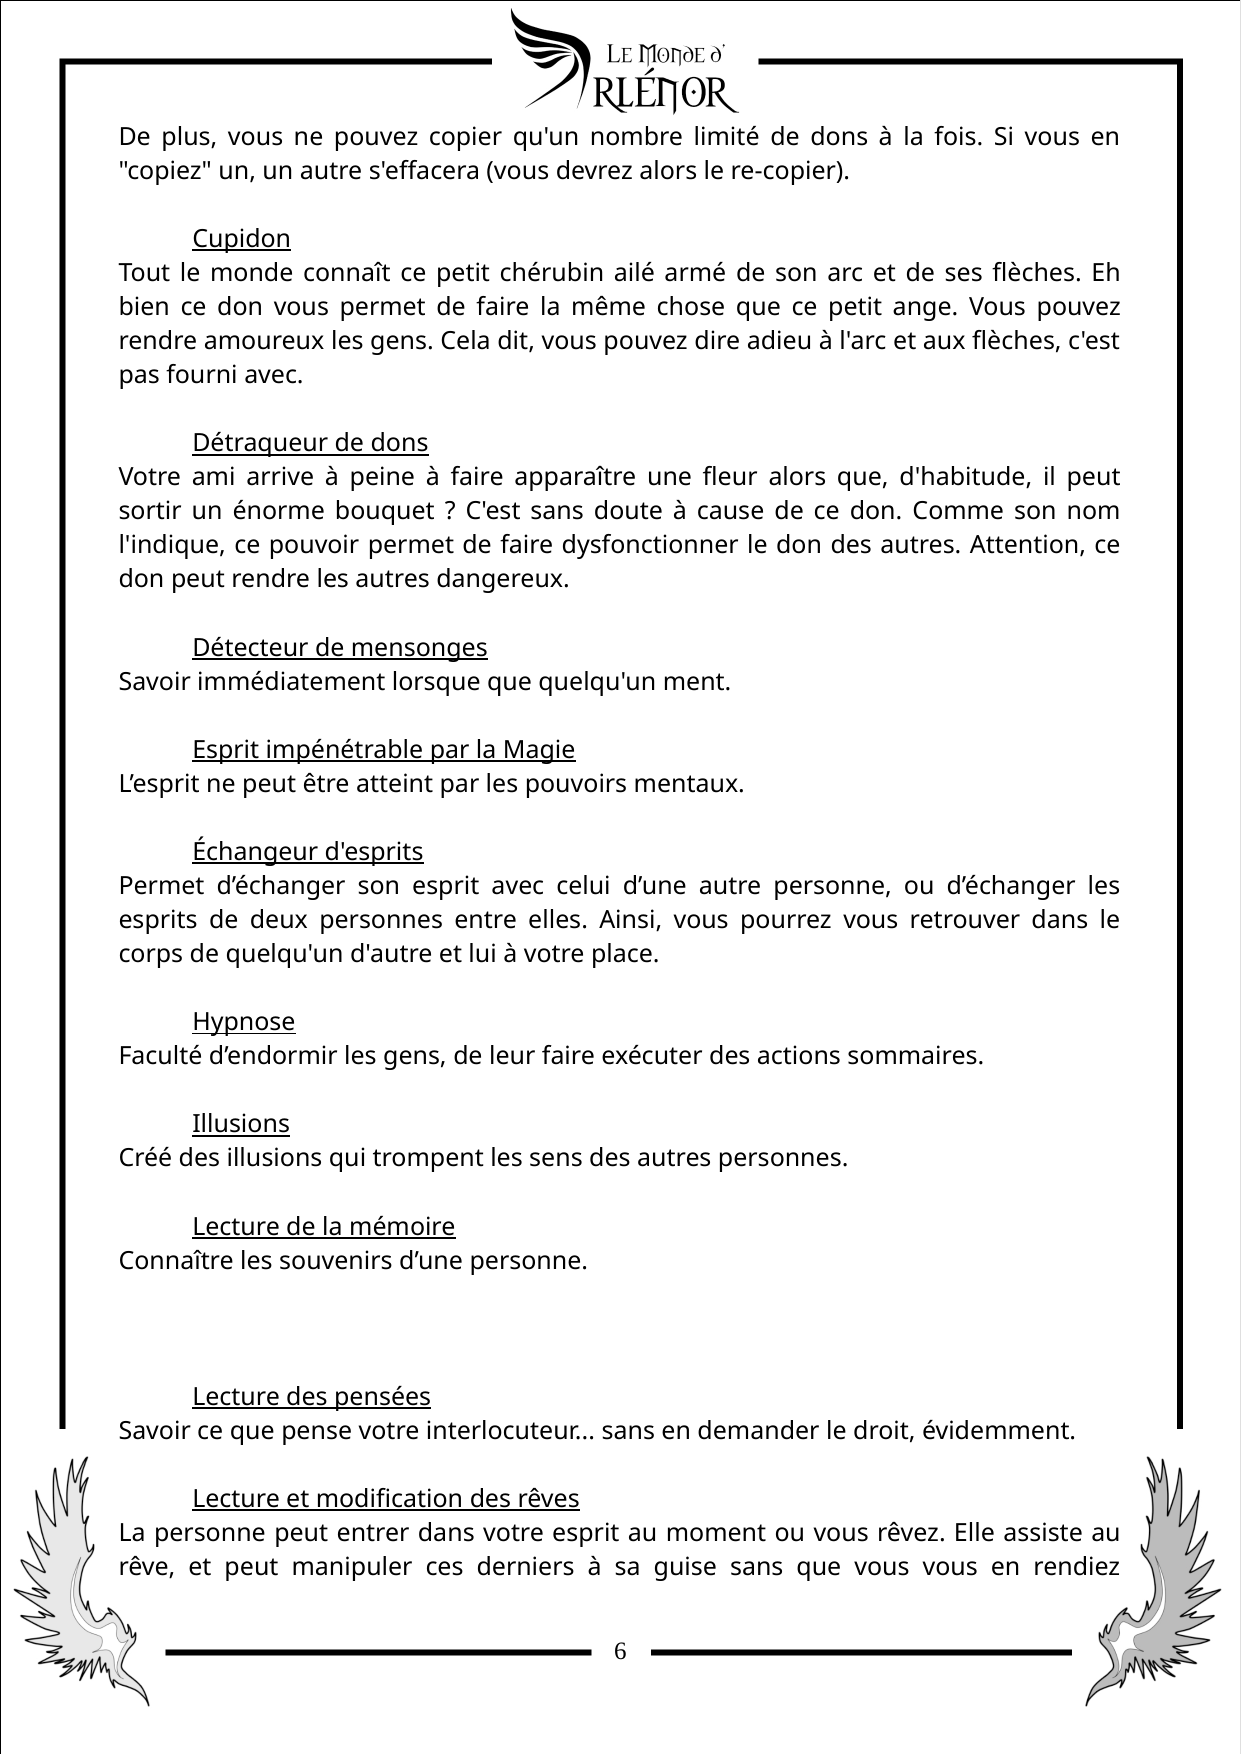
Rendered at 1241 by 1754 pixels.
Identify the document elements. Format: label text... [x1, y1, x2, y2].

text Tout le monde connaît ce petit chérubin ailé armé de son arc et de ses flèches. Eh bien ce don vous permet de faire la même chose que ce petit ange. Vous pouvez rendre amoureux les gens. Cela dit, vous pouvez dire adieu à l'arc et aux flèches, c'est pas fourni avec. [118, 254, 1122, 391]
text Votre ami arrive à peine à faire apparaître une fleur alors que, d'habitude, il peut sortir un énorme bouquet ? C'est sans doute à cause de ce don. Comme son nom l'indique, ce pouvoir permet de faire dysfonctionner le don des autres. Attention, ce don peut rendre les autres dangereux. [118, 459, 1122, 595]
text Faculté d’endormir les gens, de leur faire exécuter des actions sommaires. [118, 1038, 1122, 1072]
text De plus, vous ne pouvez copier qu'un nombre limité de dons à la fois. Si vous en "copiez" un, un autre s'effacera (vous devrez alors le re-copier). [118, 118, 1122, 186]
text L’esprit ne peut être atteint par les pouvoirs mentaux. [118, 765, 1122, 799]
text Connaître les souvenirs d’une personne. [118, 1242, 1122, 1276]
text Savoir immédiatement lorsque que quelqu'un ment. [118, 663, 1122, 697]
text Créé des illusions qui trompent les sens des autres personnes. [118, 1140, 1122, 1174]
text Lecture et modification des rêves [118, 1481, 1122, 1515]
text Hypnose [118, 1004, 1122, 1038]
text Cupidon [118, 220, 1122, 254]
text La personne peut entrer dans votre esprit au moment ou vous rêvez. Elle assiste au rêve, et peut manipuler ces derniers à sa guise sans que vous vous en rendiez [118, 1515, 1122, 1583]
text Détraqueur de dons [118, 425, 1122, 459]
text Savoir ce que pense votre interlocuteur... sans en demander le droit, évidemment. [118, 1413, 1122, 1447]
text Échangeur d'esprits [118, 833, 1122, 868]
text Lecture des pensées [118, 1378, 1122, 1413]
text Détecteur de mensonges [118, 629, 1122, 663]
text Esprit impénétrable par la Magie [118, 731, 1122, 765]
text Illusions [118, 1106, 1122, 1140]
picture [1, 1, 1240, 1754]
text Lecture de la mémoire [118, 1208, 1122, 1242]
text Permet d’échanger son esprit avec celui d’une autre personne, ou d’échanger les esprits de deux personnes entre elles. Ainsi, vous pourrez vous retrouver dans le corps de quelqu'un d'autre et lui à votre place. [118, 868, 1122, 970]
